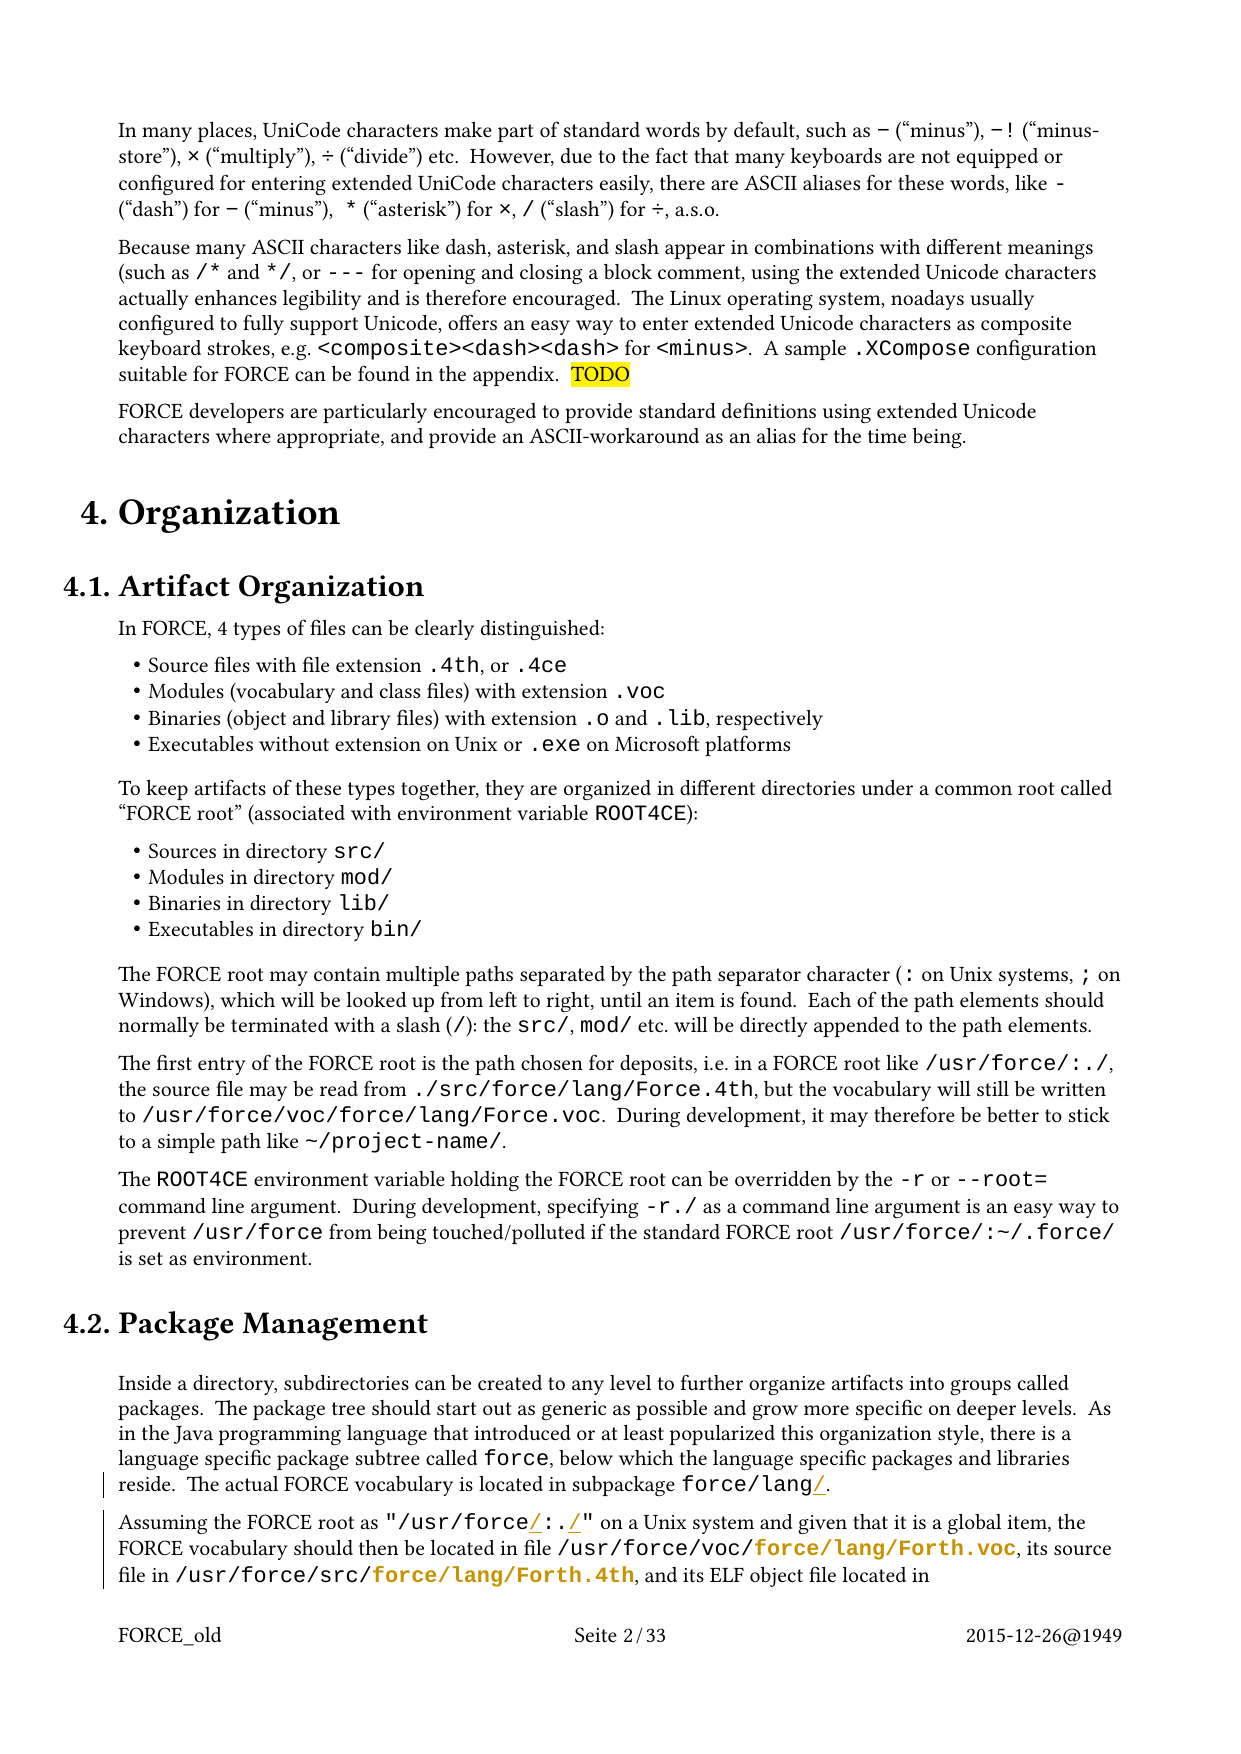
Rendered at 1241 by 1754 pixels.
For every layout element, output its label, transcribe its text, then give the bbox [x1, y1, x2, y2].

text The ROOT4CE environment variable holding the FORCE root can be overridden by the -r or --root= command line argument. During development, specifying -r./ as a command line argument is an easy way to prevent /usr/force from being touched / polluted if the standard FORCE root /usr/force/:~/.force/ is set as environment. [118, 1167, 1122, 1271]
list Binaries (object and library files) with extension .o and .lib, respectively [133, 705, 1122, 731]
text Inside a directory, subdirectories can be created to any level to further organize artifacts into groups called packages. The package tree should start out as generic as possible and grow more specific on deeper levels. As in the Java programming language that introduced or at least popularized this organization style, there is a language specific package subtree called force, below which the language specific packages and libraries reside. The actual FORCE vocabulary is located in subpackage force/lang/. [118, 1371, 1122, 1498]
list Executables without extension on Unix or .exe on Microsoft platforms [133, 731, 1122, 758]
list Sources in directory src/ [133, 839, 1122, 865]
subtitle Package Management [118, 1305, 1122, 1341]
text The first entry of the FORCE root is the path chosen for deposits, i. e. in a FORCE root like /usr/force/:./, the source file may be read from ./src/force/lang/Force.4th, but the vocabulary will still be written to /usr/force/voc/force/lang/Force.voc. During development, it may therefore be better to stick to a simple path like ~/project-name/. [118, 1051, 1122, 1155]
list Source files with file extension .4th, or .4ce [133, 653, 1122, 679]
list Executables in directory bin/ [133, 917, 1122, 943]
text The FORCE root may contain multiple paths separated by the path separator character (: on Unix systems, ; on Windows), which will be looked up from left to right, until an item is found. Each of the path elements should normally be terminated with a slash (/): the src/, mod/ etc. will be directly appended to the path elements. [118, 961, 1122, 1038]
text Because many ASCII characters like dash, asterisk, and slash appear in combinations with different meanings (such as /* and */, or --- for opening and closing a block comment, using the extended Unicode characters actually enhances legibility and is therefore encouraged. The Linux operating system, noadays usually configured to fully support Unicode, offers an easy way to enter extended Unicode characters as composite keyboard strokes, e. g. <composite><dash><dash> for <minus>. A sample .XCompose configuration suitable for FORCE can be found in the appendix. TODO [118, 235, 1122, 387]
text In many places, UniCode characters make part of standard words by default, such as − (“minus”), −! (“minus-store”), × (“multiply”), ÷ (“divide”) etc. However, due to the fact that many keyboards are not equipped or configured for entering extended UniCode characters easily, there are ASCII aliases for these words, like - (“dash”) for − (“minus”), * (“asterisk”) for ×, / (“slash”) for ÷, a. s. o. [118, 118, 1122, 223]
list Binaries in directory lib/ [133, 891, 1122, 917]
text To keep artifacts of these types together, they are organized in different directories under a common root called “FORCE root” (associated with environment variable ROOT4CE): [118, 776, 1122, 827]
text Assuming the FORCE root as "/usr/force/:./" on a Unix system and given that it is a global item, the FORCE vocabulary should then be located in file /usr/force/voc/force/lang/Forth.voc, its source file in /usr/force/src/force/lang/Forth.4th, and its ELF object file located in [118, 1510, 1122, 1588]
text FORCE developers are particularly encouraged to provide standard definitions using extended Unicode characters where appropriate, and provide an ASCII-workaround as an alias for the time being. [118, 399, 1122, 448]
subtitle Artifact Organization [118, 568, 1122, 604]
text In FORCE, 4 types of files can be clearly distinguished: [118, 616, 1122, 641]
subtitle Organization [118, 491, 1122, 533]
list Modules (vocabulary and class files) with extension .voc [133, 679, 1122, 705]
list Modules in directory mod/ [133, 865, 1122, 891]
